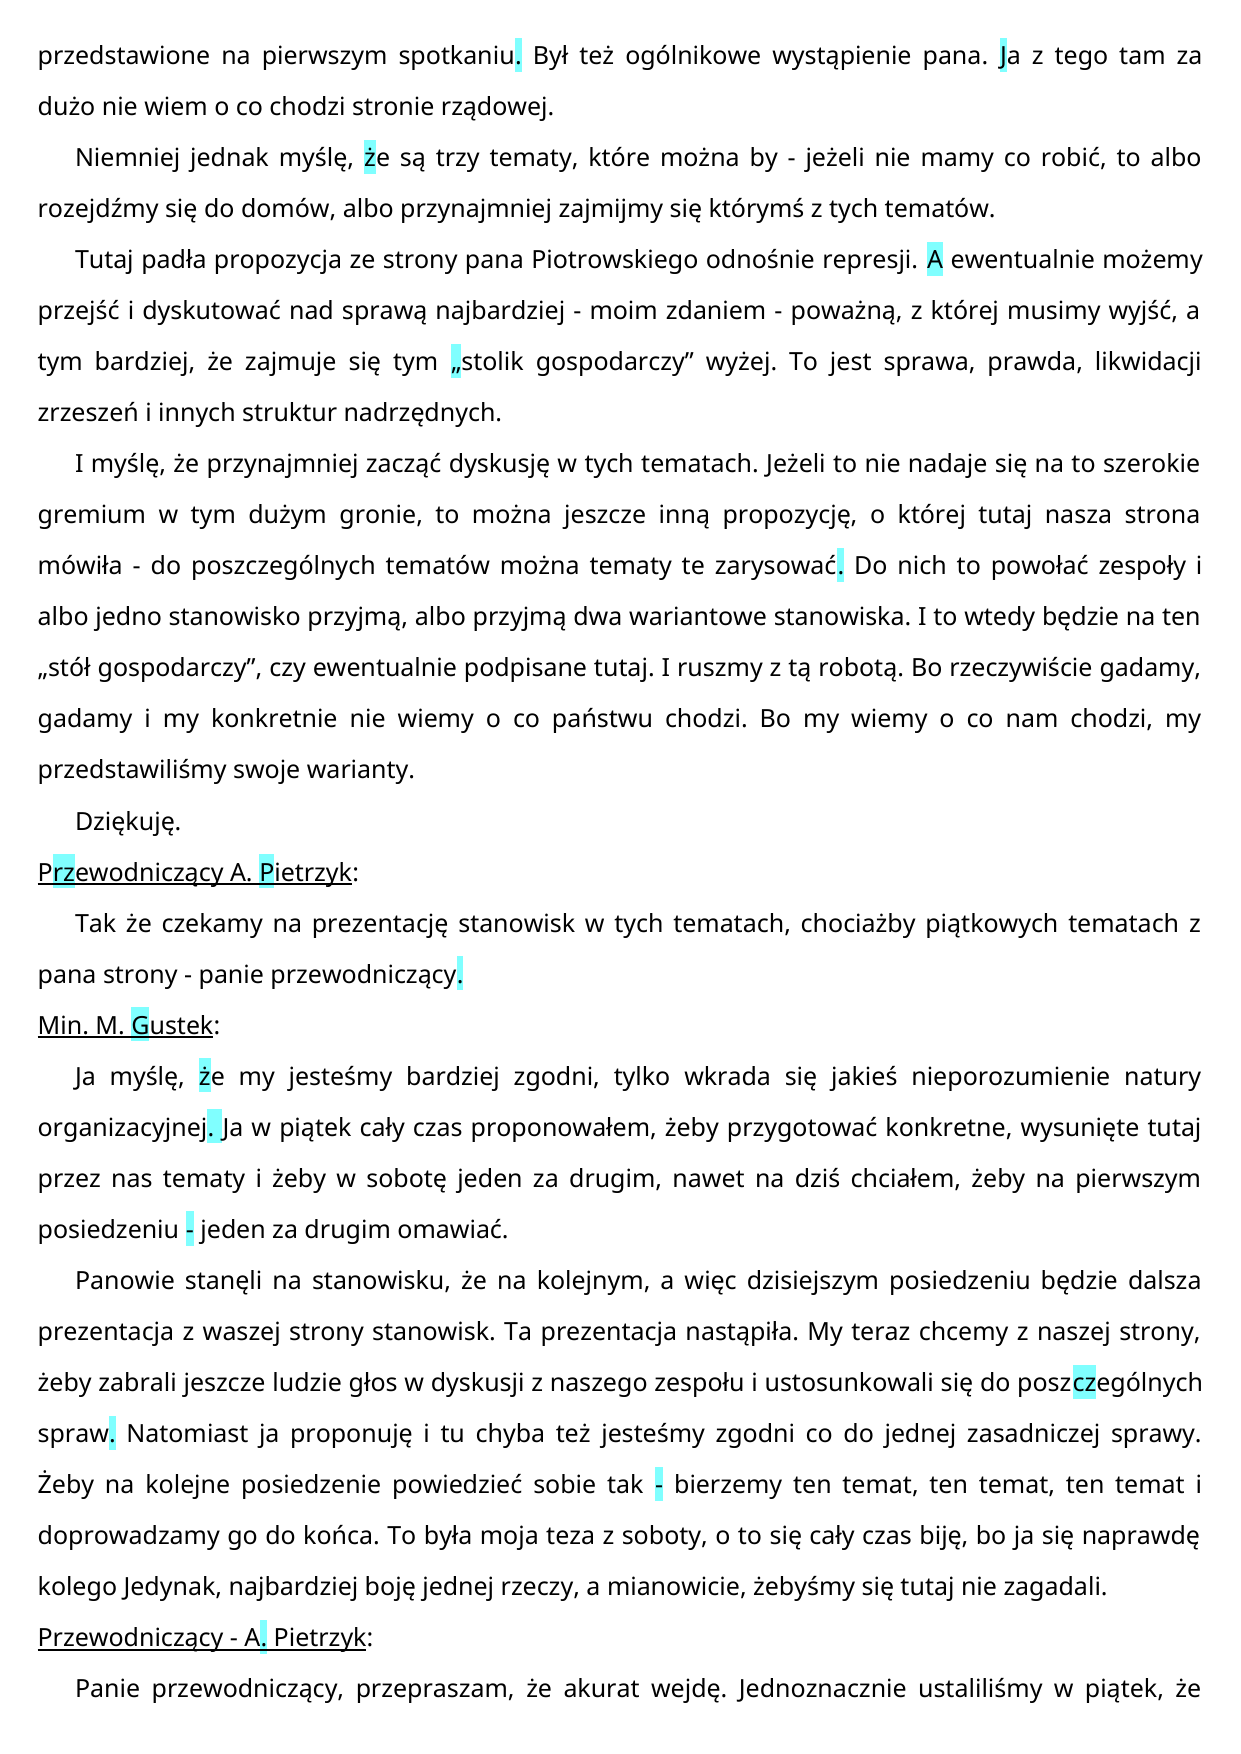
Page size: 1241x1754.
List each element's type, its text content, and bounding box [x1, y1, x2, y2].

text Dziękuję. [37, 803, 1203, 837]
text Niemniej jednak myślę, że są trzy tematy, które można by - jeżeli nie mamy co robić, to albo rozejdźmy się do domów, albo przynajmniej zajmijmy się którymś z tych tematów. [37, 139, 1203, 225]
text Przewodniczący - A. Pietrzyk: [37, 1620, 1203, 1654]
text Tutaj padła propozycja ze strony pana Piotrowskiego odnośnie represji. A ewentualnie możemy przejść i dyskutować nad sprawą najbardziej - moim zdaniem - poważną, z której musimy wyjść, a tym bardziej, że zajmuje się tym „stolik gospodarczy” wyżej. To jest sprawa, prawda, likwidacji zrzeszeń i innych struktur nadrzędnych. [37, 242, 1203, 429]
text przedstawione na pierwszym spotkaniu. Był też ogólnikowe wystąpienie pana. Ja z tego tam za dużo nie wiem o co chodzi stronie rządowej. [37, 37, 1203, 123]
text Tak że czekamy na prezentację stanowisk w tych tematach, chociażby piątkowych tematach z pana strony - panie przewodniczący. [37, 905, 1203, 990]
text Ja myślę, że my jesteśmy bardziej zgodni, tylko wkrada się jakieś nieporozumienie natury organizacyjnej. Ja w piątek cały czas proponowałem, żeby przygotować konkretne, wysunięte tutaj przez nas tematy i żeby w sobotę jeden za drugim, nawet na dziś chciałem, żeby na pierwszym posiedzeniu - jeden za drugim omawiać. [37, 1058, 1203, 1246]
text Przewodniczący A. Pietrzyk: [37, 854, 1203, 888]
text Panie przewodniczący, przepraszam, że akurat wejdę. Jednoznacznie ustaliliśmy w piątek, że [37, 1671, 1203, 1705]
text Panowie stanęli na stanowisku, że na kolejnym, a więc dzisiejszym posiedzeniu będzie dalsza prezentacja z waszej strony stanowisk. Ta prezentacja nastąpiła. My teraz chcemy z naszej strony, żeby zabrali jeszcze ludzie głos w dyskusji z naszego zespołu i ustosunkowali się do poszczególnych spraw. Natomiast ja proponuję i tu chyba też jesteśmy zgodni co do jednej zasadniczej sprawy. Żeby na kolejne posiedzenie powiedzieć sobie tak - bierzemy ten temat, ten temat, ten temat i doprowadzamy go do końca. To była moja teza z soboty, o to się cały czas biję, bo ja się naprawdę kolego Jedynak, najbardziej boję jednej rzeczy, a mianowicie, żebyśmy się tutaj nie zagadali. [37, 1262, 1203, 1603]
text Min. M. Gustek: [37, 1007, 1203, 1041]
text I myślę, że przynajmniej zacząć dyskusję w tych tematach. Jeżeli to nie nadaje się na to szerokie gremium w tym dużym gronie, to można jeszcze inną propozycję, o której tutaj nasza strona mówiła - do poszczególnych tematów można tematy te zarysować. Do nich to powołać zespoły i albo jedno stanowisko przyjmą, albo przyjmą dwa wariantowe stanowiska. I to wtedy będzie na ten „stół gospodarczy”, czy ewentualnie podpisane tutaj. I ruszmy z tą robotą. Bo rzeczywiście gadamy, gadamy i my konkretnie nie wiemy o co państwu chodzi. Bo my wiemy o co nam chodzi, my przedstawiliśmy swoje warianty. [37, 446, 1203, 786]
